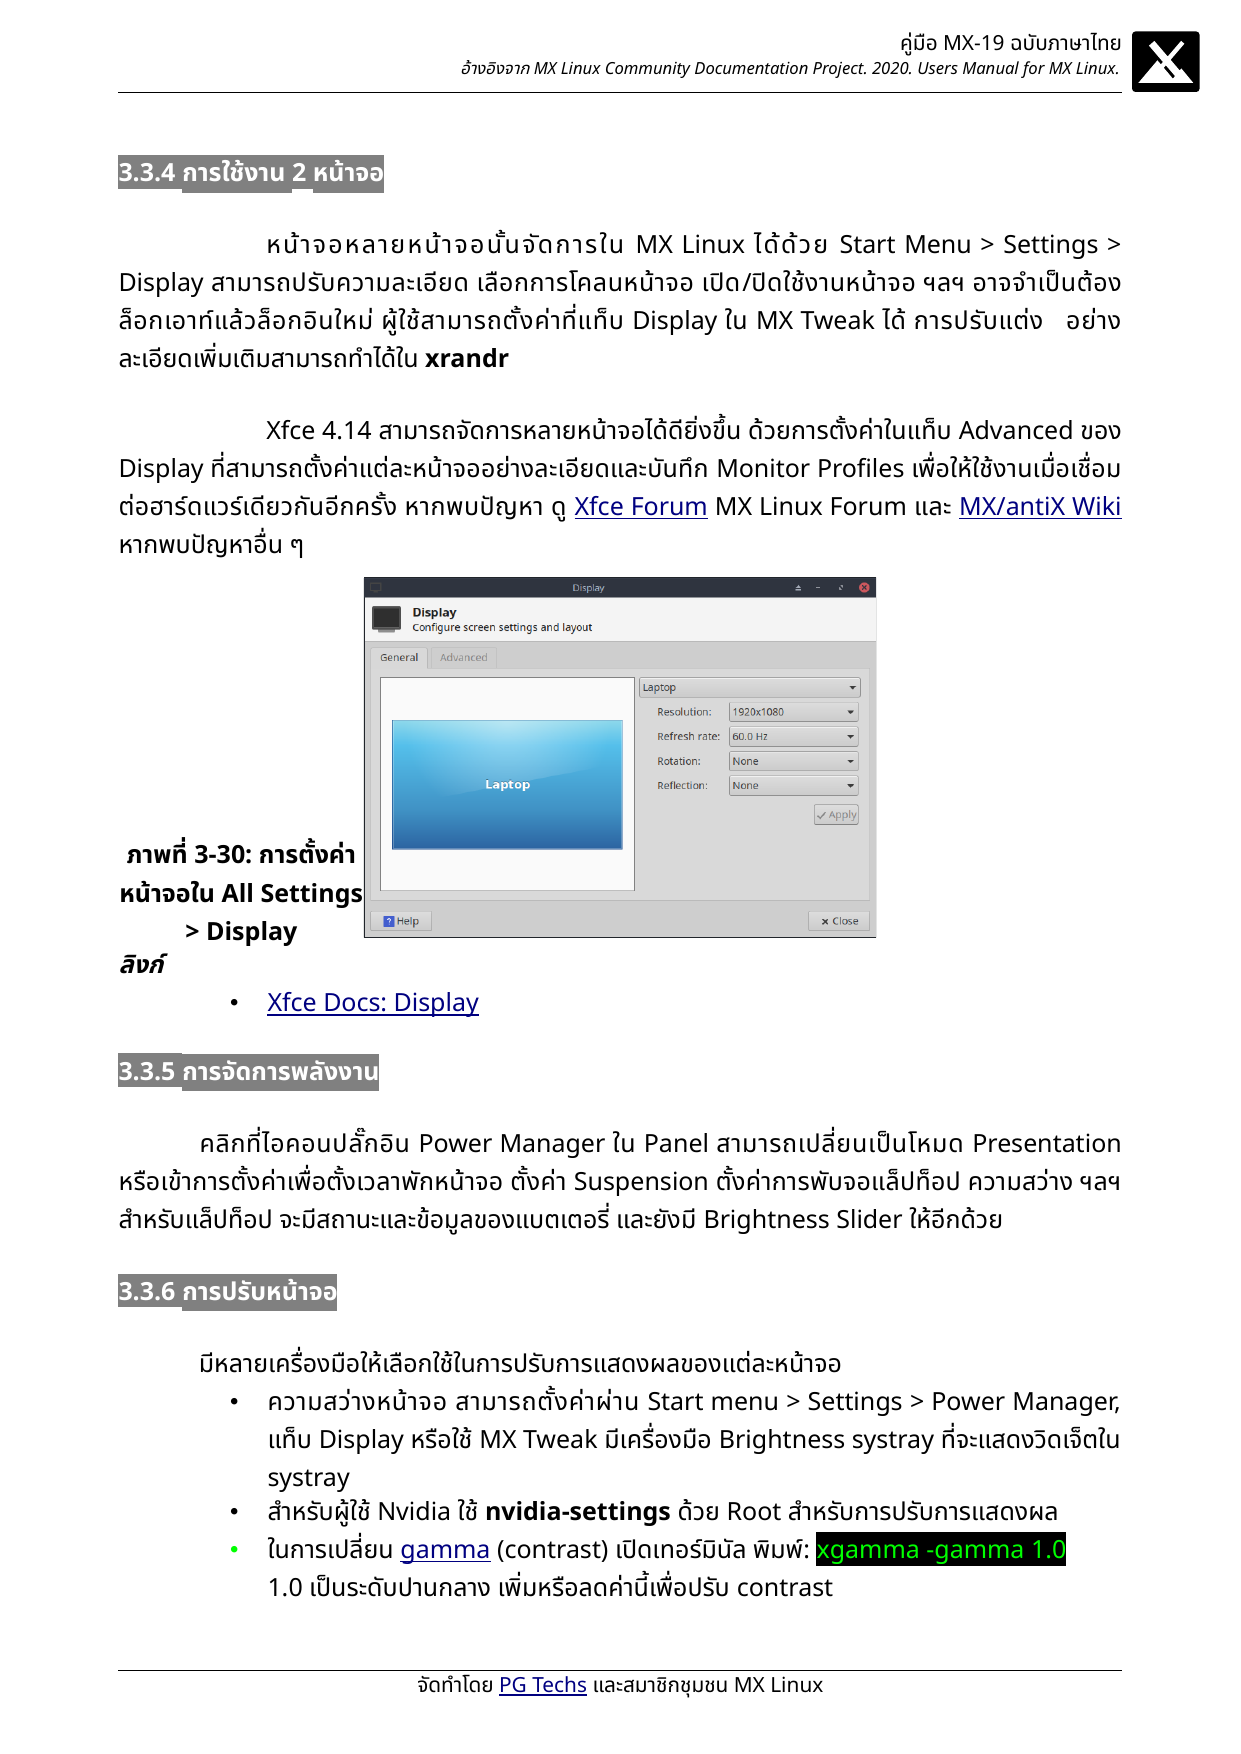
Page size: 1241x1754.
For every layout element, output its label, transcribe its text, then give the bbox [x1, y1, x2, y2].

list ในการเปลี่ยน gamma (contrast) เปิดเทอร์มินัล พิมพ์: xgamma -gamma 1.0 [230, 1532, 1122, 1570]
text หน้าจอหลายหน้าจอนั้นจัดการใน MX Linux ได้ด้วย Start Menu > Settings > Display สามารถปรับความละเอียด เลือกการโคลนหน้าจอ เปิด/ปิดใช้งานหน้าจอ ฯลฯ อาจจำเป็นต้อง ล็อกเอาท์แล้วล็อกอินใหม่ ผู้ใช้สามารถตั้งค่าที่แท็บ Display ใน MX Tweak ได้ การปรับแต่ง อย่างละเอียดเพิ่มเติมสามารถทำได้ใน xrandr [118, 227, 1122, 379]
text 3.3.6 การปรับหน้าจอ [118, 1273, 1122, 1311]
text ภาพที่ 3-30: การตั้งค่าหน้าจอใน All Settings > Display [118, 837, 1122, 947]
picture [363, 577, 877, 938]
list ความสว่างหน้าจอ สามารถตั้งค่าผ่าน Start menu > Settings > Power Manager, แท็บ Display หรือใช้ MX Tweak มีเครื่องมือ Brightness systray ที่จะแสดงวิดเจ็ตใน systray [230, 1383, 1122, 1494]
list สำหรับผู้ใช้ Nvidia ใช้ nvidia-settings ด้วย Root สำหรับการปรับการแสดงผล [230, 1494, 1122, 1532]
text มีหลายเครื่องมือให้เลือกใช้ในการปรับการแสดงผลของแต่ละหน้าจอ [118, 1346, 1122, 1383]
text Xfce 4.14 สามารถจัดการหลายหน้าจอได้ดียิ่งขึ้น ด้วยการตั้งค่าในแท็บ Advanced ของ Display ที่สามารถตั้งค่าแต่ละหน้าจออย่างละเอียดและบันทึก Monitor Profiles เพื่อให้ใช้งานเมื่อเชื่อมต่อฮาร์ดแวร์เดียวกันอีกครั้ง หากพบปัญหา ดู Xfce Forum MX Linux Forum และ MX/antiX Wiki หากพบปัญหาอื่น ๆ [118, 413, 1122, 565]
text 3.3.5 การจัดการพลังงาน [118, 1053, 1122, 1091]
list 1.0 เป็นระดับปานกลาง เพิ่มหรือลดค่านี้เพื่อปรับ contrast [230, 1570, 1122, 1608]
text คลิกที่ไอคอนปลั๊กอิน Power Manager ใน Panel สามารถเปลี่ยนเป็นโหมด Presentation หรือเข้าการตั้งค่าเพื่อตั้งเวลาพักหน้าจอ ตั้งค่า Suspension ตั้งค่าการพับจอแล็ปท็อป ความสว่าง ฯลฯ สำหรับแล็ปท็อป จะมีสถานะและข้อมูลของแบตเตอรี่ และยังมี Brightness Slider ให้อีกด้วย [118, 1125, 1122, 1239]
text ลิงก์ [118, 947, 1122, 985]
list Xfce Docs: Display [230, 985, 1122, 1019]
text 3.3.4 การใช้งาน 2 หน้าจอ [118, 154, 1122, 193]
